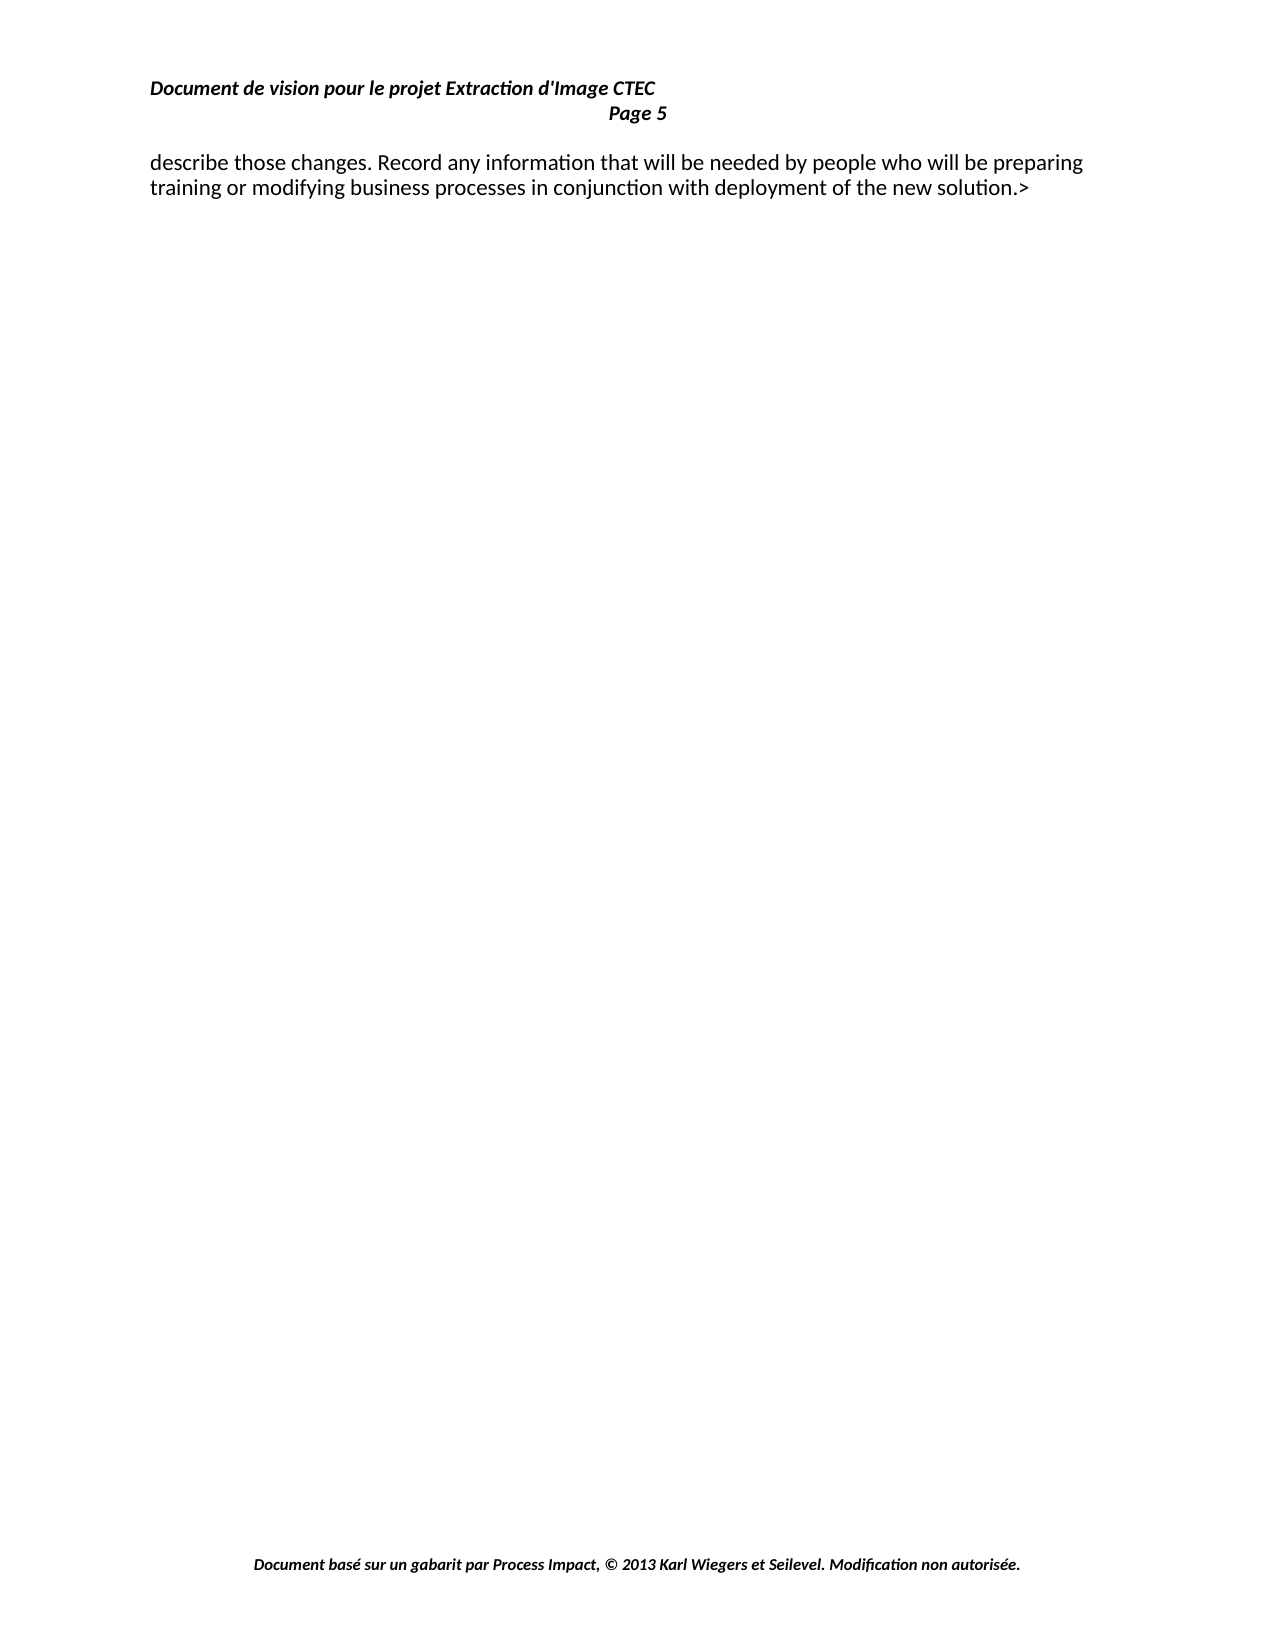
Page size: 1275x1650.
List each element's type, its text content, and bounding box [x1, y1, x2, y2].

text describe those changes. Record any information that will be needed by people who will be preparing training or modifying business processes in conjunction with deployment of the new solution.> [150, 150, 1125, 200]
